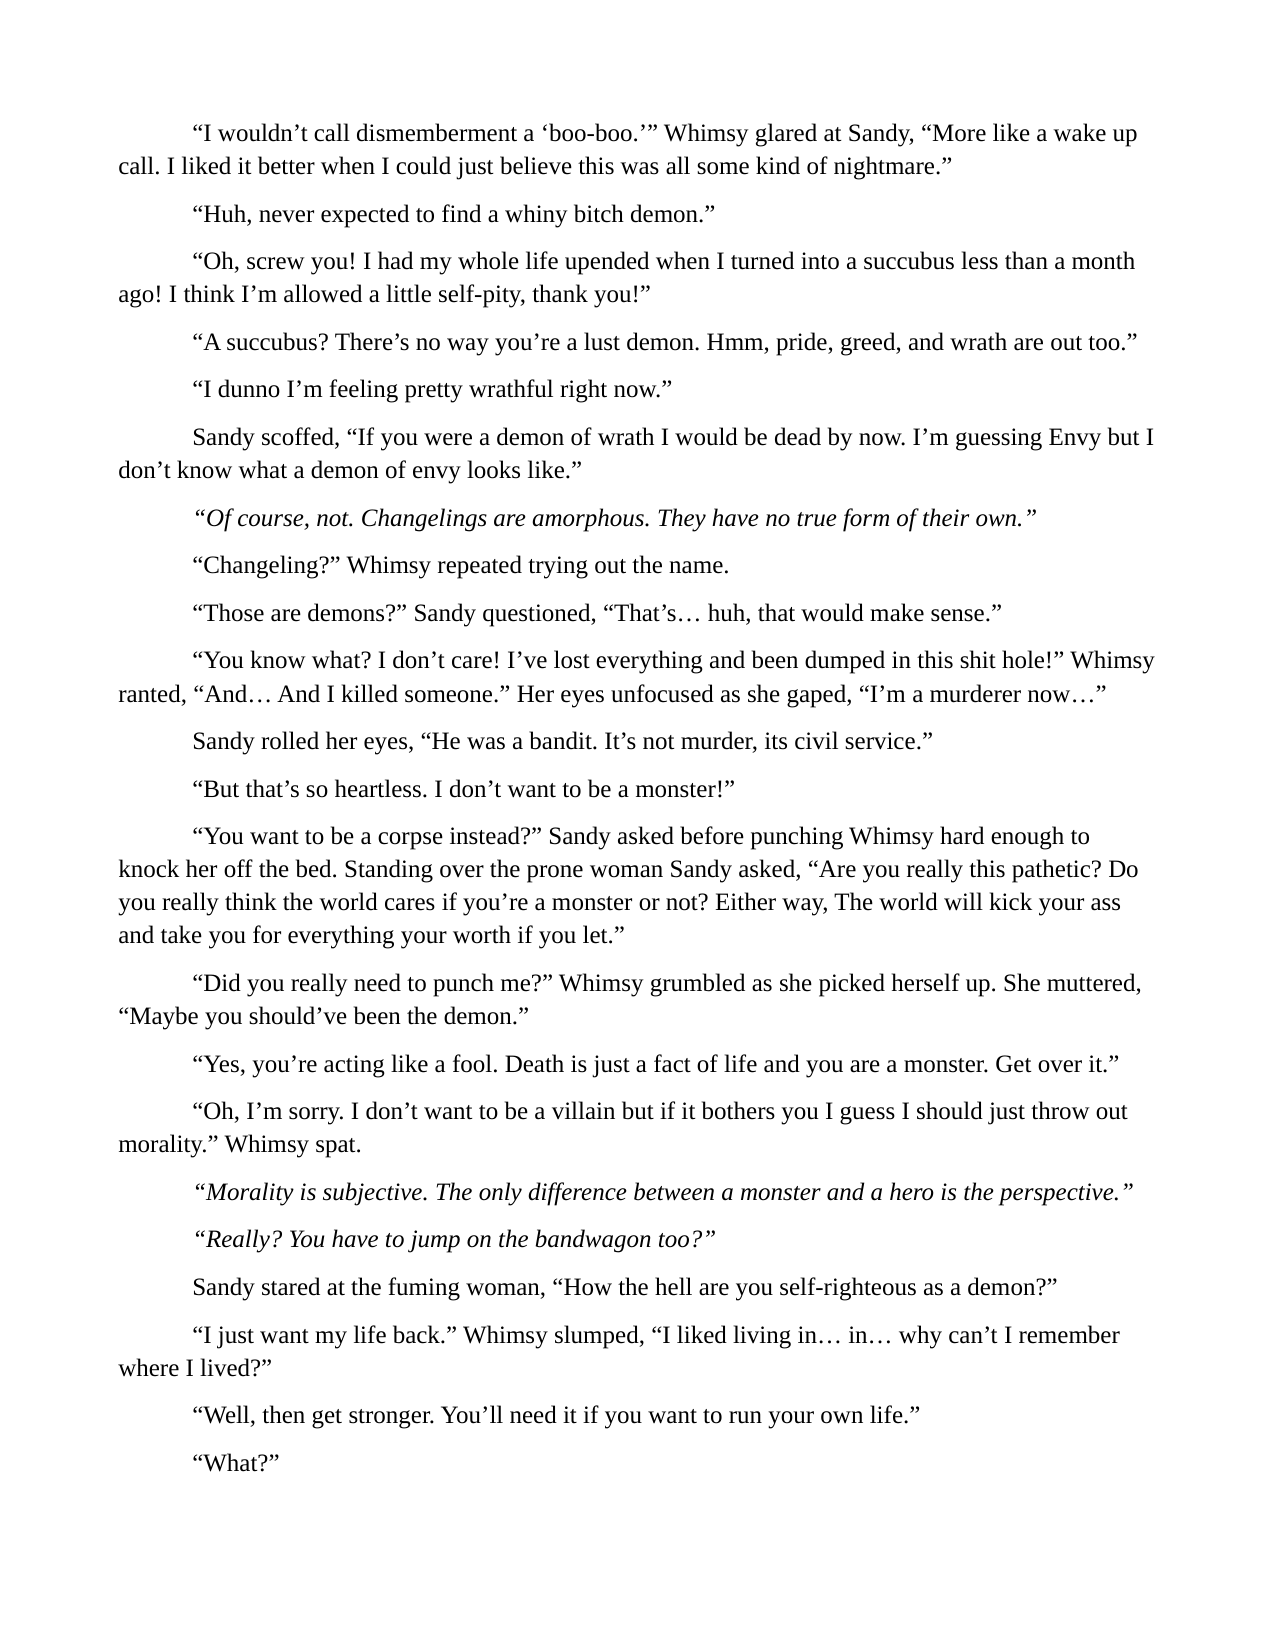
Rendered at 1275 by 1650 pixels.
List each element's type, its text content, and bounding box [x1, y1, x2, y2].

text “Those are demons?” Sandy questioned, “That’s… huh, that would make sense.” [118, 598, 1157, 627]
text “Yes, you’re acting like a fool. Death is just a fact of life and you are a monster. Get over it.” [118, 1049, 1157, 1077]
text “Well, then get stronger. You’ll need it if you want to run your own life.” [118, 1400, 1157, 1429]
text “Oh, I’m sorry. I don’t want to be a villain but if it bothers you I guess I should just throw out morality.” Whimsy spat. [118, 1096, 1157, 1158]
text “Huh, never expected to find a whiny bitch demon.” [118, 199, 1157, 227]
text “Really? You have to jump on the bandwagon too?” [118, 1224, 1157, 1253]
text “I wouldn’t call dismemberment a ‘boo-boo.’” Whimsy glared at Sandy, “More like a wake up call. I liked it better when I could just believe this was all some kind of nightmare.” [118, 118, 1157, 180]
text Sandy rolled her eyes, “He was a bandit. It’s not murder, its civil service.” [118, 726, 1157, 755]
text “Changeling?” Whimsy repeated trying out the name. [118, 550, 1157, 579]
text “Of course, not. Changelings are amorphous. They have no true form of their own.” [118, 503, 1157, 532]
text “A succubus? There’s no way you’re a lust demon. Hmm, pride, greed, and wrath are out too.” [118, 327, 1157, 356]
text “I just want my life back.” Whimsy slumped, “I liked living in… in… why can’t I remember where I lived?” [118, 1320, 1157, 1382]
text “I dunno I’m feeling pretty wrathful right now.” [118, 374, 1157, 403]
text “Did you really need to punch me?” Whimsy grumbled as she picked herself up. She muttered, “Maybe you should’ve been the demon.” [118, 968, 1157, 1030]
text “What?” [118, 1448, 1157, 1477]
text “But that’s so heartless. I don’t want to be a monster!” [118, 774, 1157, 803]
text “You know what? I don’t care! I’ve lost everything and been dumped in this shit hole!” Whimsy ranted, “And… And I killed someone.” Her eyes unfocused as she gaped, “I’m a murderer now…” [118, 646, 1157, 707]
text “Morality is subjective. The only difference between a monster and a hero is the perspective.” [118, 1177, 1157, 1206]
text Sandy scoffed, “If you were a demon of wrath I would be dead by now. I’m guessing Envy but I don’t know what a demon of envy looks like.” [118, 422, 1157, 484]
text “You want to be a corpse instead?” Sandy asked before punching Whimsy hard enough to knock her off the bed. Standing over the prone woman Sandy asked, “Are you really this pathetic? Do you really think the world cares if you’re a monster or not? Either way, The world will kick your ass and take you for everything your worth if you let.” [118, 821, 1157, 949]
text “Oh, screw you! I had my whole life upended when I turned into a succubus less than a month ago! I think I’m allowed a little self-pity, thank you!” [118, 246, 1157, 308]
text Sandy stared at the fuming woman, “How the hell are you self-righteous as a demon?” [118, 1272, 1157, 1301]
